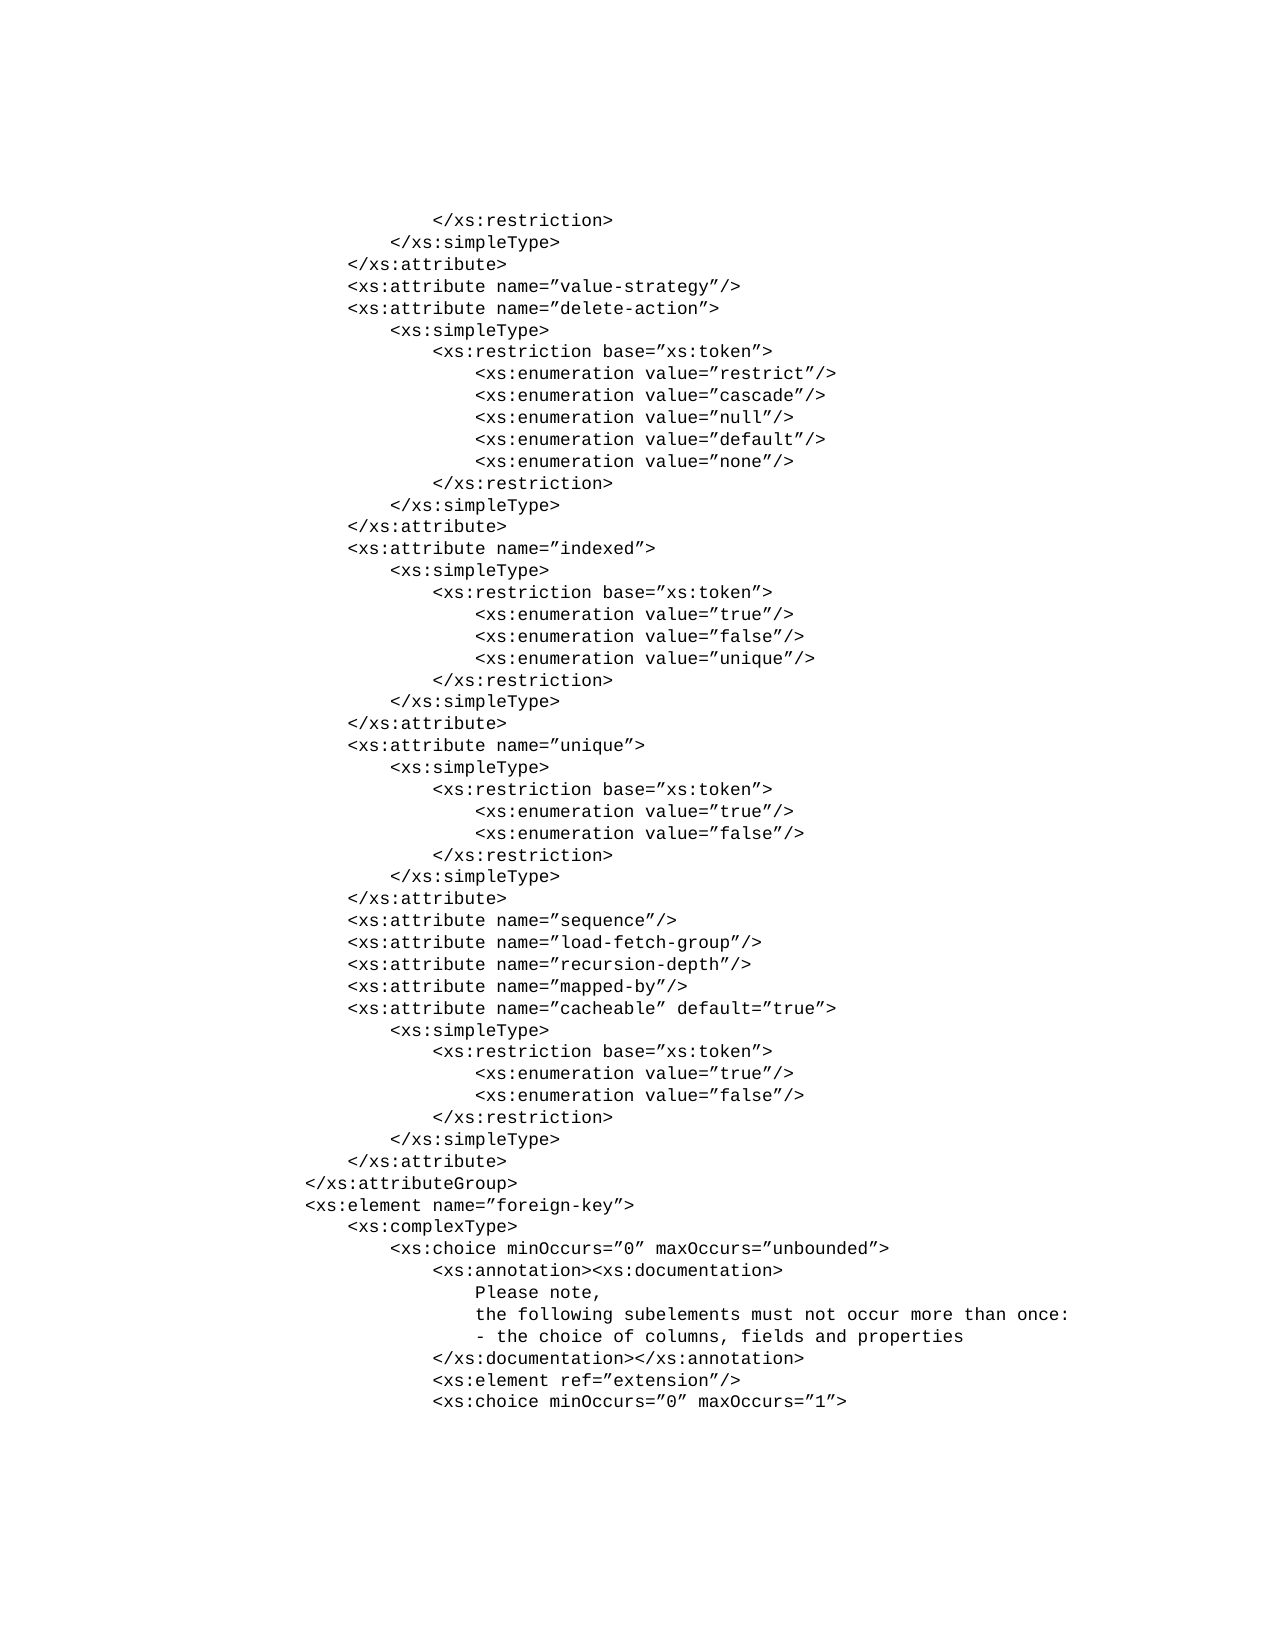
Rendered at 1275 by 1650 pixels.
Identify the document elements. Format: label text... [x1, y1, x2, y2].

text <xs:enumeration value=”false”/> [262, 1085, 1125, 1107]
text <xs:attribute name=”recursion-depth”/> [262, 954, 1125, 976]
text <xs:enumeration value=”false”/> [262, 822, 1125, 844]
text <xs:enumeration value=”unique”/> [262, 647, 1125, 669]
text <xs:simpleType> [262, 757, 1125, 779]
text <xs:restriction base=”xs:token”> [262, 341, 1125, 363]
text </xs:attribute> [262, 254, 1125, 276]
text </xs:attribute> [262, 1151, 1125, 1172]
text </xs:simpleType> [262, 691, 1125, 713]
text <xs:attribute name=”delete-action”> [262, 297, 1125, 319]
text </xs:simpleType> [262, 866, 1125, 888]
text <xs:attribute name=”sequence”/> [262, 910, 1125, 932]
text </xs:restriction> [262, 1107, 1125, 1129]
text <xs:attribute name=”load-fetch-group”/> [262, 932, 1125, 954]
text </xs:simpleType> [262, 1129, 1125, 1151]
text <xs:enumeration value=”false”/> [262, 626, 1125, 647]
text <xs:enumeration value=”cascade”/> [262, 385, 1125, 407]
text <xs:choice minOccurs=”0” maxOccurs=”unbounded”> [262, 1238, 1125, 1260]
text <xs:restriction base=”xs:token”> [262, 582, 1125, 604]
text <xs:element ref=”extension”/> [262, 1369, 1125, 1391]
text </xs:simpleType> [262, 232, 1125, 254]
text </xs:restriction> [262, 210, 1125, 232]
text <xs:attribute name=”unique”> [262, 735, 1125, 757]
text </xs:restriction> [262, 669, 1125, 691]
text <xs:restriction base=”xs:token”> [262, 1041, 1125, 1063]
text <xs:attribute name=”cacheable” default=”true”> [262, 997, 1125, 1019]
text - the choice of columns, fields and properties [262, 1326, 1125, 1347]
text <xs:element name=”foreign-key”> [262, 1194, 1125, 1216]
text <xs:complexType> [262, 1216, 1125, 1238]
text <xs:simpleType> [262, 560, 1125, 582]
text <xs:enumeration value=”true”/> [262, 801, 1125, 822]
text <xs:enumeration value=”null”/> [262, 407, 1125, 429]
text <xs:enumeration value=”true”/> [262, 1063, 1125, 1085]
text </xs:documentation></xs:annotation> [262, 1347, 1125, 1369]
text <xs:enumeration value=”default”/> [262, 429, 1125, 451]
text </xs:attribute> [262, 713, 1125, 735]
text <xs:attribute name=”mapped-by”/> [262, 976, 1125, 997]
text <xs:enumeration value=”true”/> [262, 604, 1125, 626]
text <xs:enumeration value=”restrict”/> [262, 363, 1125, 385]
text </xs:restriction> [262, 844, 1125, 866]
text <xs:choice minOccurs=”0” maxOccurs=”1”> [262, 1391, 1125, 1413]
text </xs:attribute> [262, 888, 1125, 910]
text Please note, [262, 1282, 1125, 1304]
text </xs:simpleType> [262, 494, 1125, 516]
text <xs:simpleType> [262, 1019, 1125, 1041]
text </xs:attributeGroup> [262, 1172, 1125, 1194]
text <xs:enumeration value=”none”/> [262, 451, 1125, 472]
text </xs:attribute> [262, 516, 1125, 538]
text </xs:restriction> [262, 472, 1125, 494]
text <xs:attribute name=”indexed”> [262, 538, 1125, 560]
text <xs:restriction base=”xs:token”> [262, 779, 1125, 801]
text <xs:annotation><xs:documentation> [262, 1260, 1125, 1282]
text <xs:attribute name=”value-strategy”/> [262, 276, 1125, 297]
text the following subelements must not occur more than once: [262, 1304, 1125, 1326]
text <xs:simpleType> [262, 319, 1125, 341]
